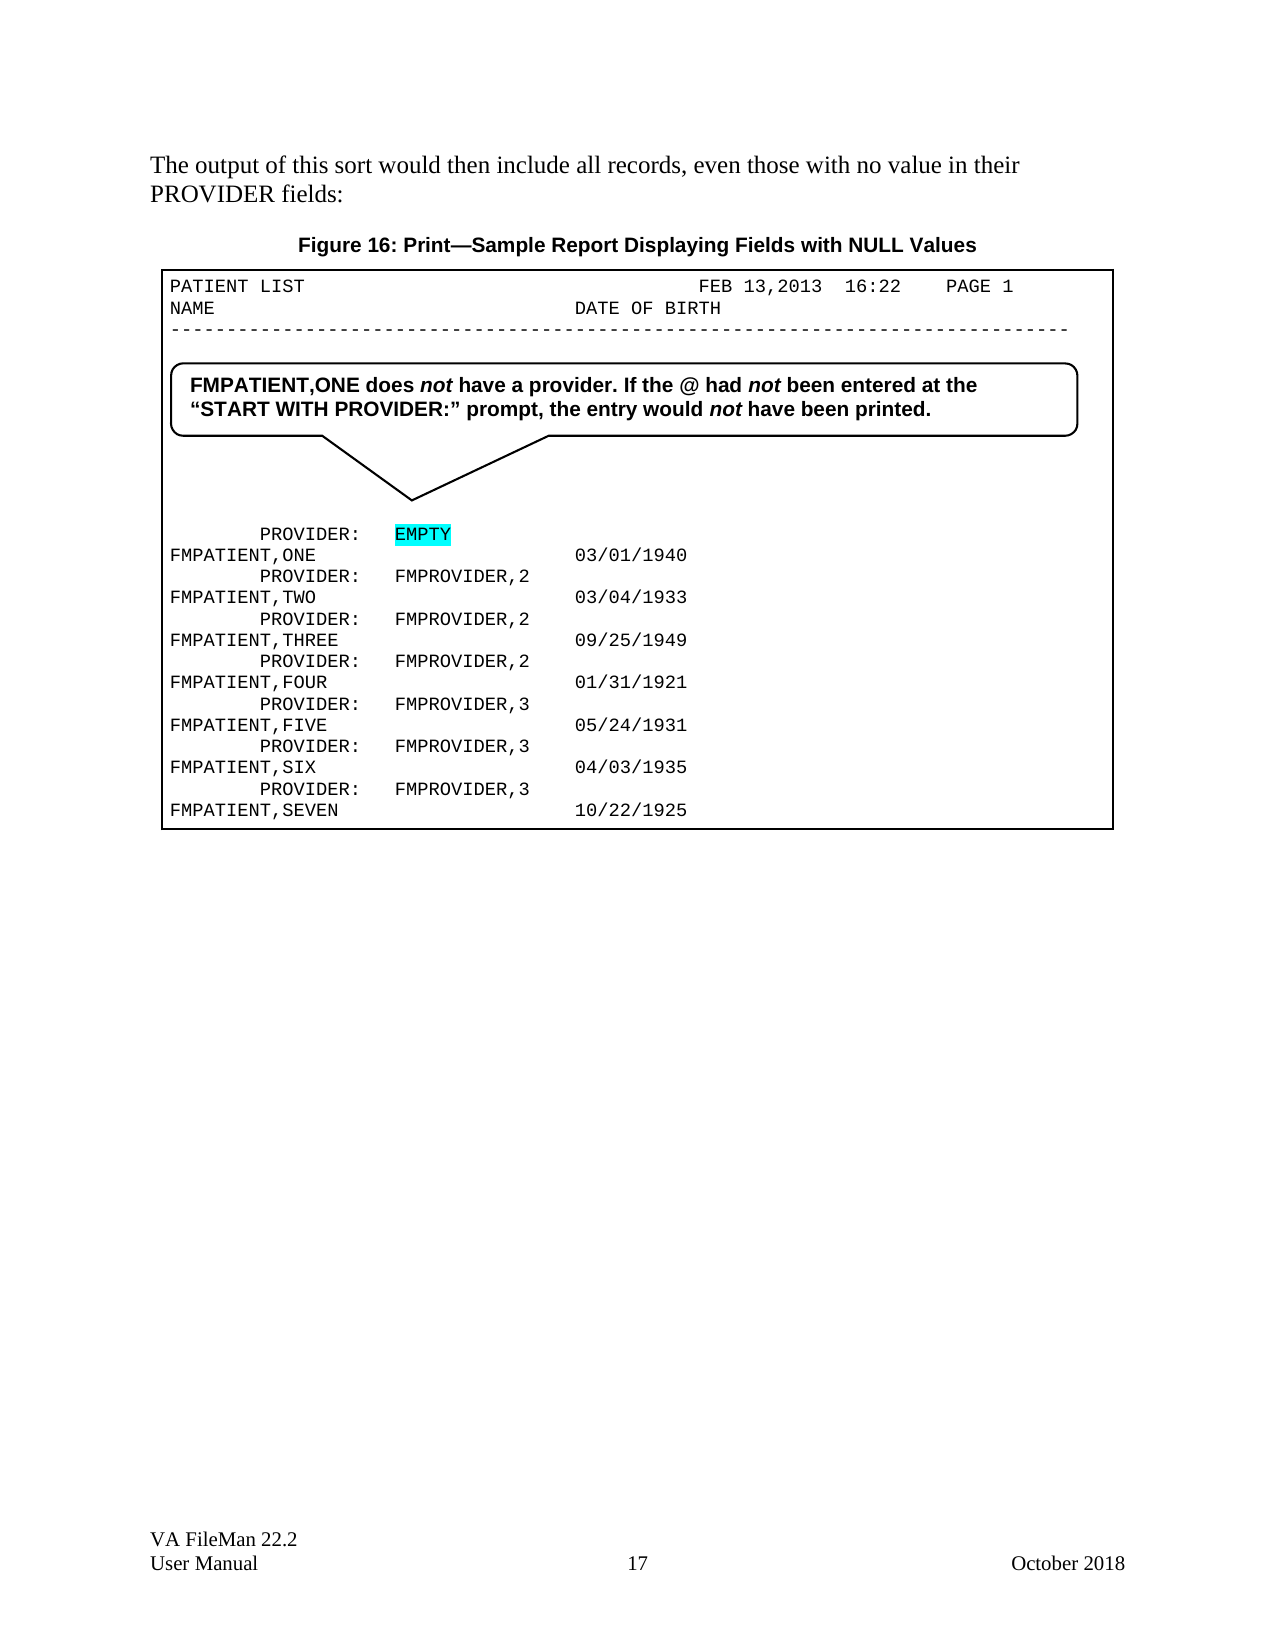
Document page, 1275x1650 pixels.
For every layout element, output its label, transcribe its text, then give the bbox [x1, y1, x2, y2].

text PROVIDER: FMPROVIDER,2 [163, 643, 1112, 665]
text FMPATIENT,ONE does not have a provider. If the @ had not been entered at the “START WITH PROVIDER:” prompt, the entry would not have been printed. [190, 373, 1059, 421]
text PROVIDER: FMPROVIDER,2 [163, 601, 1112, 622]
text FMPATIENT,FIVE 05/24/1931 [163, 707, 1112, 728]
text NAME DATE OF BIRTH [163, 290, 1112, 311]
text PROVIDER: FMPROVIDER,3 [163, 686, 1112, 707]
text FMPATIENT,THREE 09/25/1949 [163, 622, 1112, 643]
text PATIENT LIST FEB 13,2013 16:22 PAGE 1 [163, 271, 1112, 290]
text FMPATIENT,TWO 03/04/1933 [163, 580, 1112, 601]
text PROVIDER: FMPROVIDER,3 [163, 728, 1112, 750]
text FMPATIENT,ONE 03/01/1940 [163, 537, 1112, 558]
text PROVIDER: FMPROVIDER,3 [163, 771, 1112, 792]
text FMPATIENT,SIX 04/03/1935 [163, 750, 1112, 771]
text PROVIDER: FMPROVIDER,2 [163, 558, 1112, 580]
text FMPATIENT,FOUR 01/31/1921 [163, 665, 1112, 686]
text Figure 16: Print—Sample Report Displaying Fields with NULL Values [150, 232, 1125, 256]
text The output of this sort would then include all records, even those with no value in their PROVIDER fields: [150, 150, 1125, 207]
text -------------------------------------------------------------------------------- [163, 311, 1112, 341]
text FMPATIENT,SEVEN 10/22/1925 [163, 792, 1112, 828]
text PROVIDER: EMPTY [163, 516, 1112, 537]
